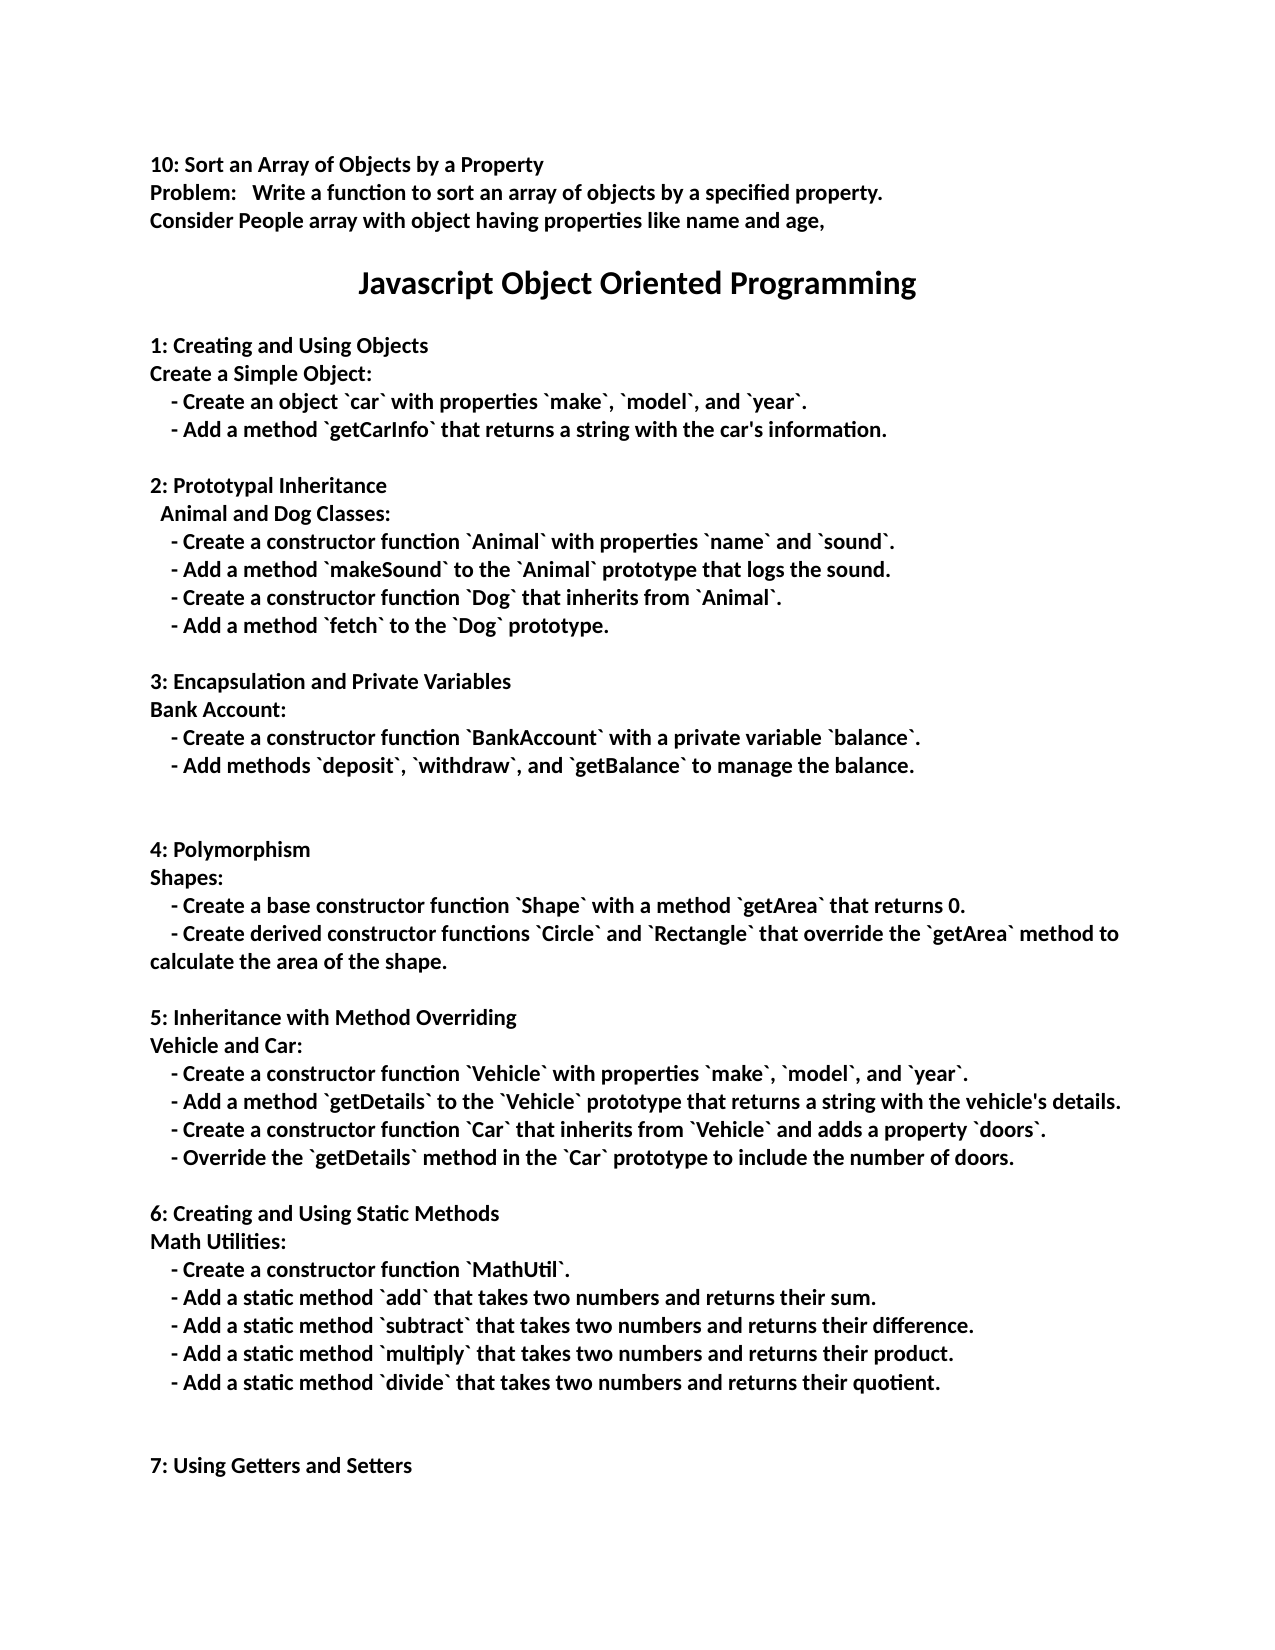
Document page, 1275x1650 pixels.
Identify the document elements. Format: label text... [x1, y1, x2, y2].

text 3: Encapsulation and Private Variables [150, 667, 1125, 695]
text - Create a constructor function `Animal` with properties `name` and `sound`. [150, 527, 1125, 555]
text 10: Sort an Array of Objects by a Property [150, 150, 1125, 178]
text - Create derived constructor functions `Circle` and `Rectangle` that override the `getArea` method to calculate the area of the shape. [150, 919, 1125, 975]
text 6: Creating and Using Static Methods [150, 1199, 1125, 1227]
text - Override the `getDetails` method in the `Car` prototype to include the number of doors. [150, 1143, 1125, 1171]
text - Create a constructor function `Dog` that inherits from `Animal`. [150, 583, 1125, 611]
text - Create an object `car` with properties `make`, `model`, and `year`. [150, 387, 1125, 415]
text Bank Account: [150, 695, 1125, 723]
text - Add a method `fetch` to the `Dog` prototype. [150, 611, 1125, 639]
text 2: Prototypal Inheritance [150, 471, 1125, 499]
text - Create a constructor function `BankAccount` with a private variable `balance`. [150, 723, 1125, 751]
text 4: Polymorphism [150, 835, 1125, 863]
text Animal and Dog Classes: [150, 499, 1125, 527]
text - Add methods `deposit`, `withdraw`, and `getBalance` to manage the balance. [150, 751, 1125, 779]
text - Create a base constructor function `Shape` with a method `getArea` that returns 0. [150, 891, 1125, 919]
text Problem: Write a function to sort an array of objects by a specified property. [150, 178, 1125, 206]
text Math Utilities: [150, 1227, 1125, 1256]
text Create a Simple Object: [150, 359, 1125, 387]
text - Add a static method `subtract` that takes two numbers and returns their difference. [150, 1312, 1125, 1339]
text Shapes: [150, 863, 1125, 891]
text - Create a constructor function `Car` that inherits from `Vehicle` and adds a property `doors`. [150, 1115, 1125, 1143]
text - Add a method `makeSound` to the `Animal` prototype that logs the sound. [150, 555, 1125, 583]
text - Add a method `getDetails` to the `Vehicle` prototype that returns a string with the vehicle's details. [150, 1087, 1125, 1115]
text - Create a constructor function `MathUtil`. [150, 1256, 1125, 1283]
text - Add a static method `multiply` that takes two numbers and returns their product. [150, 1339, 1125, 1368]
text - Add a static method `divide` that takes two numbers and returns their quotient. [150, 1368, 1125, 1396]
text - Add a method `getCarInfo` that returns a string with the car's information. [150, 415, 1125, 443]
text 5: Inheritance with Method Overriding [150, 1003, 1125, 1031]
text Consider People array with object having properties like name and age, [150, 206, 1125, 234]
text 7: Using Getters and Setters [150, 1452, 1125, 1480]
text 1: Creating and Using Objects [150, 331, 1125, 359]
text - Create a constructor function `Vehicle` with properties `make`, `model`, and `year`. [150, 1059, 1125, 1087]
text Vehicle and Car: [150, 1031, 1125, 1059]
text - Add a static method `add` that takes two numbers and returns their sum. [150, 1283, 1125, 1312]
text Javascript Object Oriented Programming [150, 262, 1125, 303]
